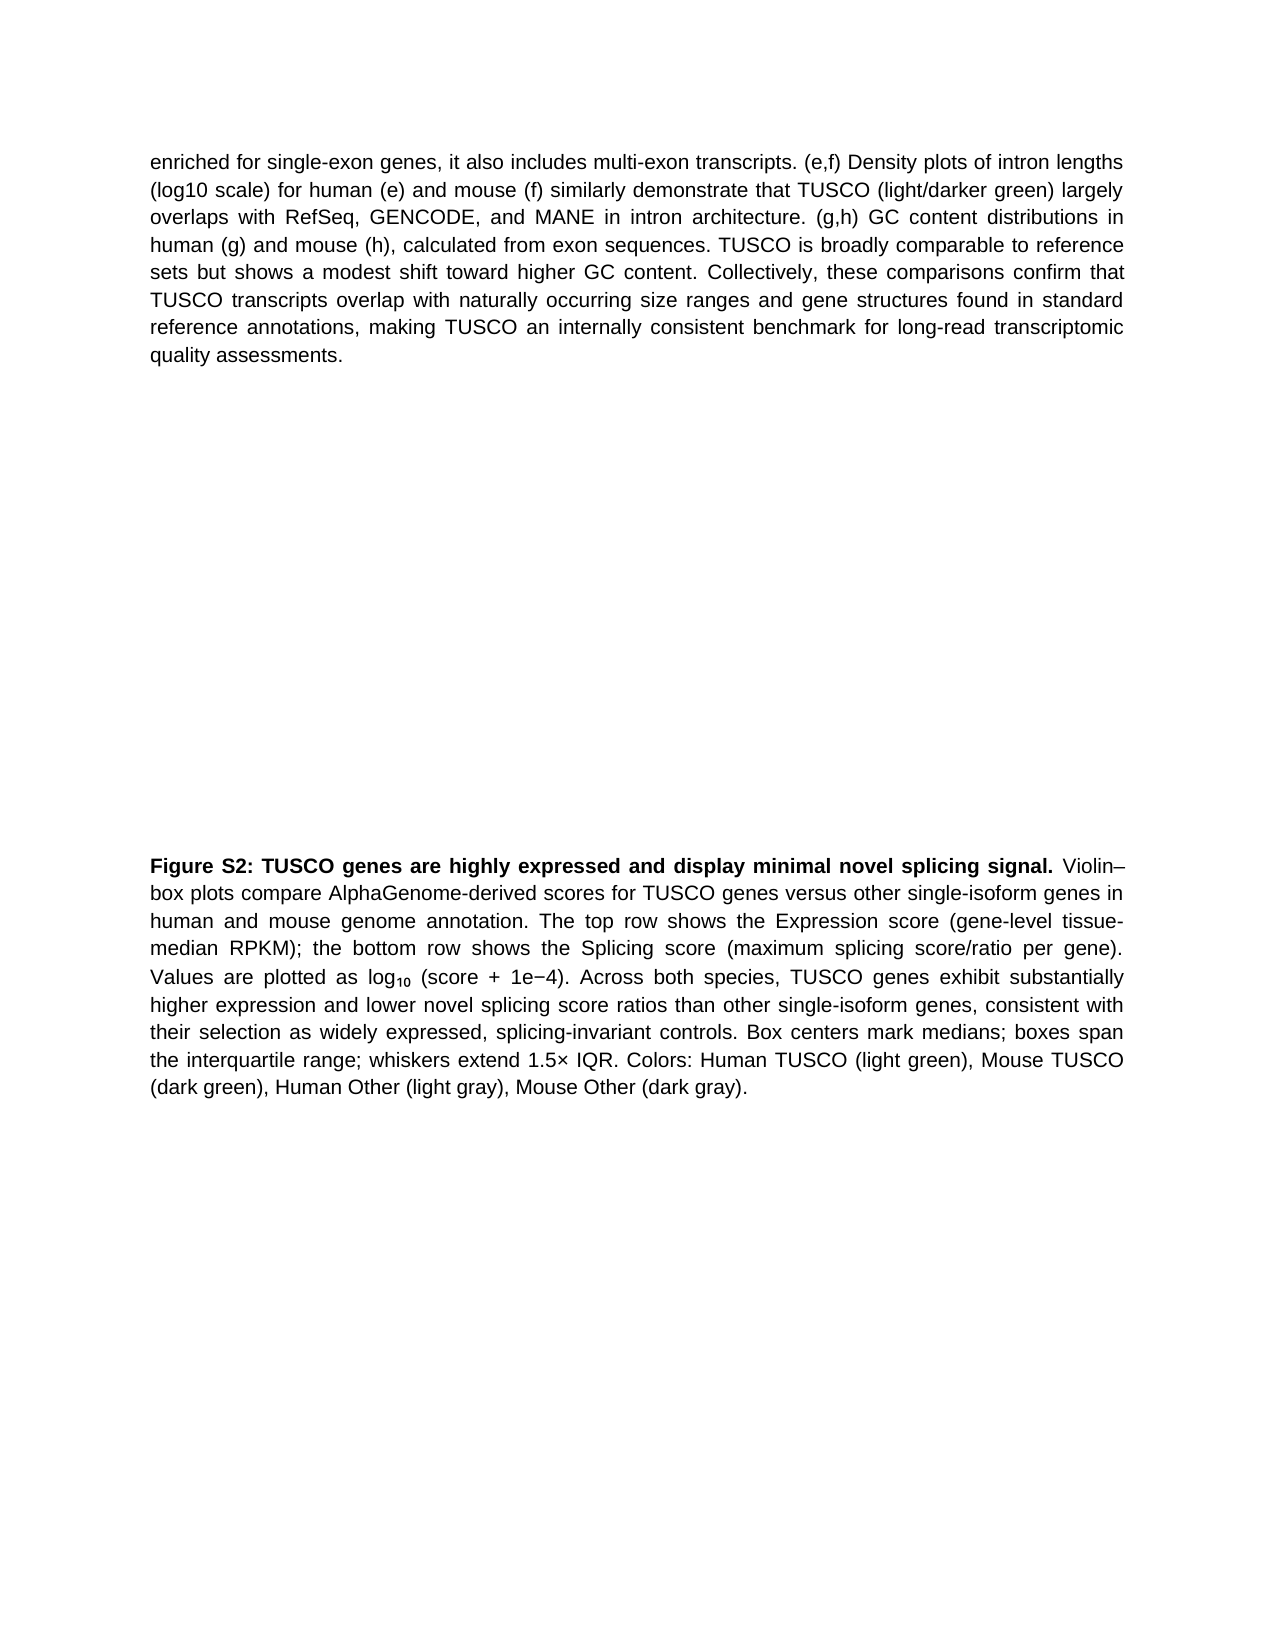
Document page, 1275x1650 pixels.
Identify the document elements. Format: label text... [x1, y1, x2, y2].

text Figure S2: TUSCO genes are highly expressed and display minimal novel splicing signal. Violin–box plots compare AlphaGenome-derived scores for TUSCO genes versus other single-isoform genes in human and mouse genome annotation. The top row shows the Expression score (gene-level tissue-median RPKM); the bottom row shows the Splicing score (maximum splicing score/ratio per gene). Values are plotted as log₁₀ (score + 1e−4). Across both species, TUSCO genes exhibit substantially higher expression and lower novel splicing score ratios than other single-isoform genes, consistent with their selection as widely expressed, splicing-invariant controls. Box centers mark medians; boxes span the interquartile range; whiskers extend 1.5× IQR. Colors: Human TUSCO (light green), Mouse TUSCO (dark green), Human Other (light gray), Mouse Other (dark gray). [150, 854, 1125, 1099]
text enriched for single-exon genes, it also includes multi-exon transcripts. (e,f) Density plots of intron lengths (log10 scale) for human (e) and mouse (f) similarly demonstrate that TUSCO (light/darker green) largely overlaps with RefSeq, GENCODE, and MANE in intron architecture. (g,h) GC content distributions in human (g) and mouse (h), calculated from exon sequences. TUSCO is broadly comparable to reference sets but shows a modest shift toward higher GC content. Collectively, these comparisons confirm that TUSCO transcripts overlap with naturally occurring size ranges and gene structures found in standard reference annotations, making TUSCO an internally consistent benchmark for long-read transcriptomic quality assessments. [150, 150, 1125, 366]
